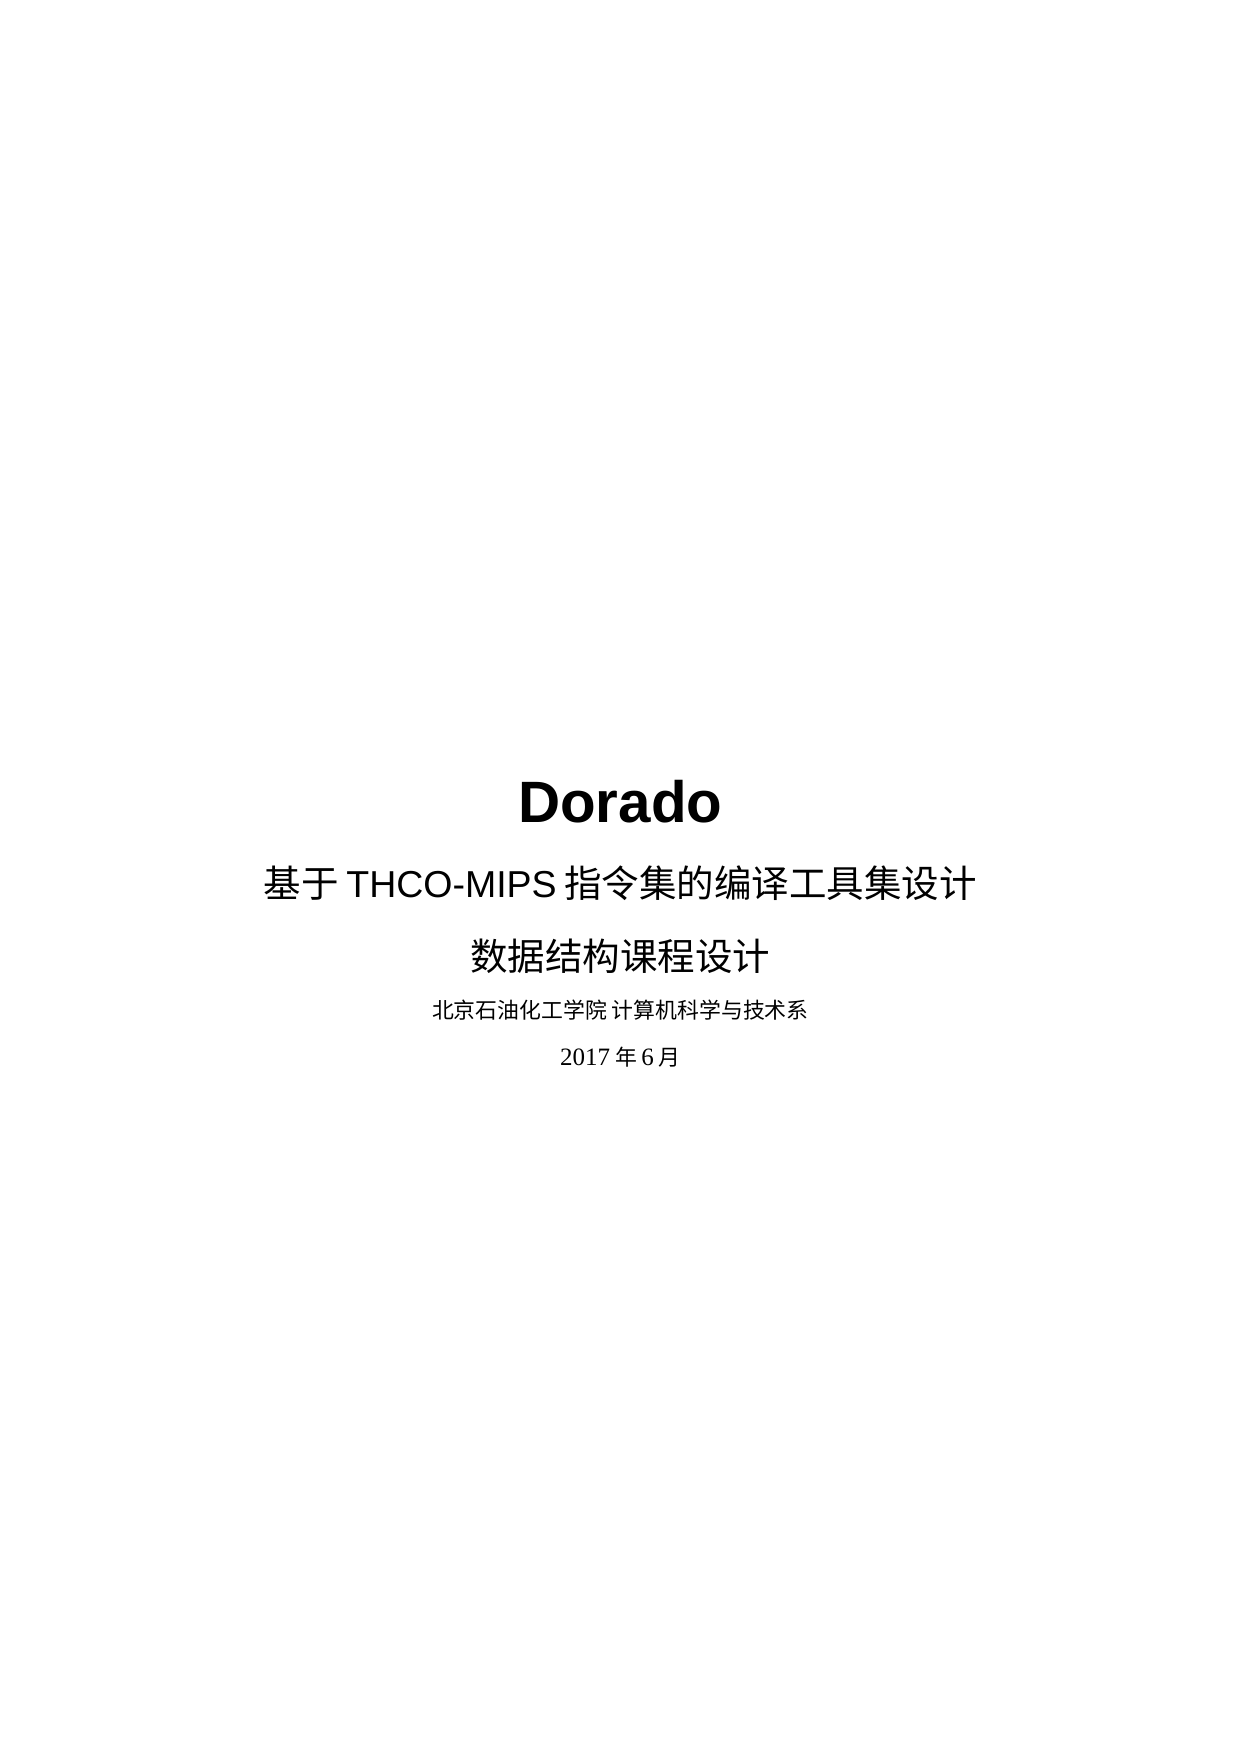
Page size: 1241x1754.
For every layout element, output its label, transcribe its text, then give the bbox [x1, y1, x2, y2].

text 北京石油化工学院 计算机科学与技术系 [118, 993, 1122, 1025]
subtitle 基于THCO-MIPS指令集的编译工具集设计 [118, 853, 1122, 908]
text 2017年6月 [118, 1039, 1122, 1071]
title Dorado [118, 768, 1122, 835]
subtitle 数据结构课程设计 [118, 927, 1122, 981]
